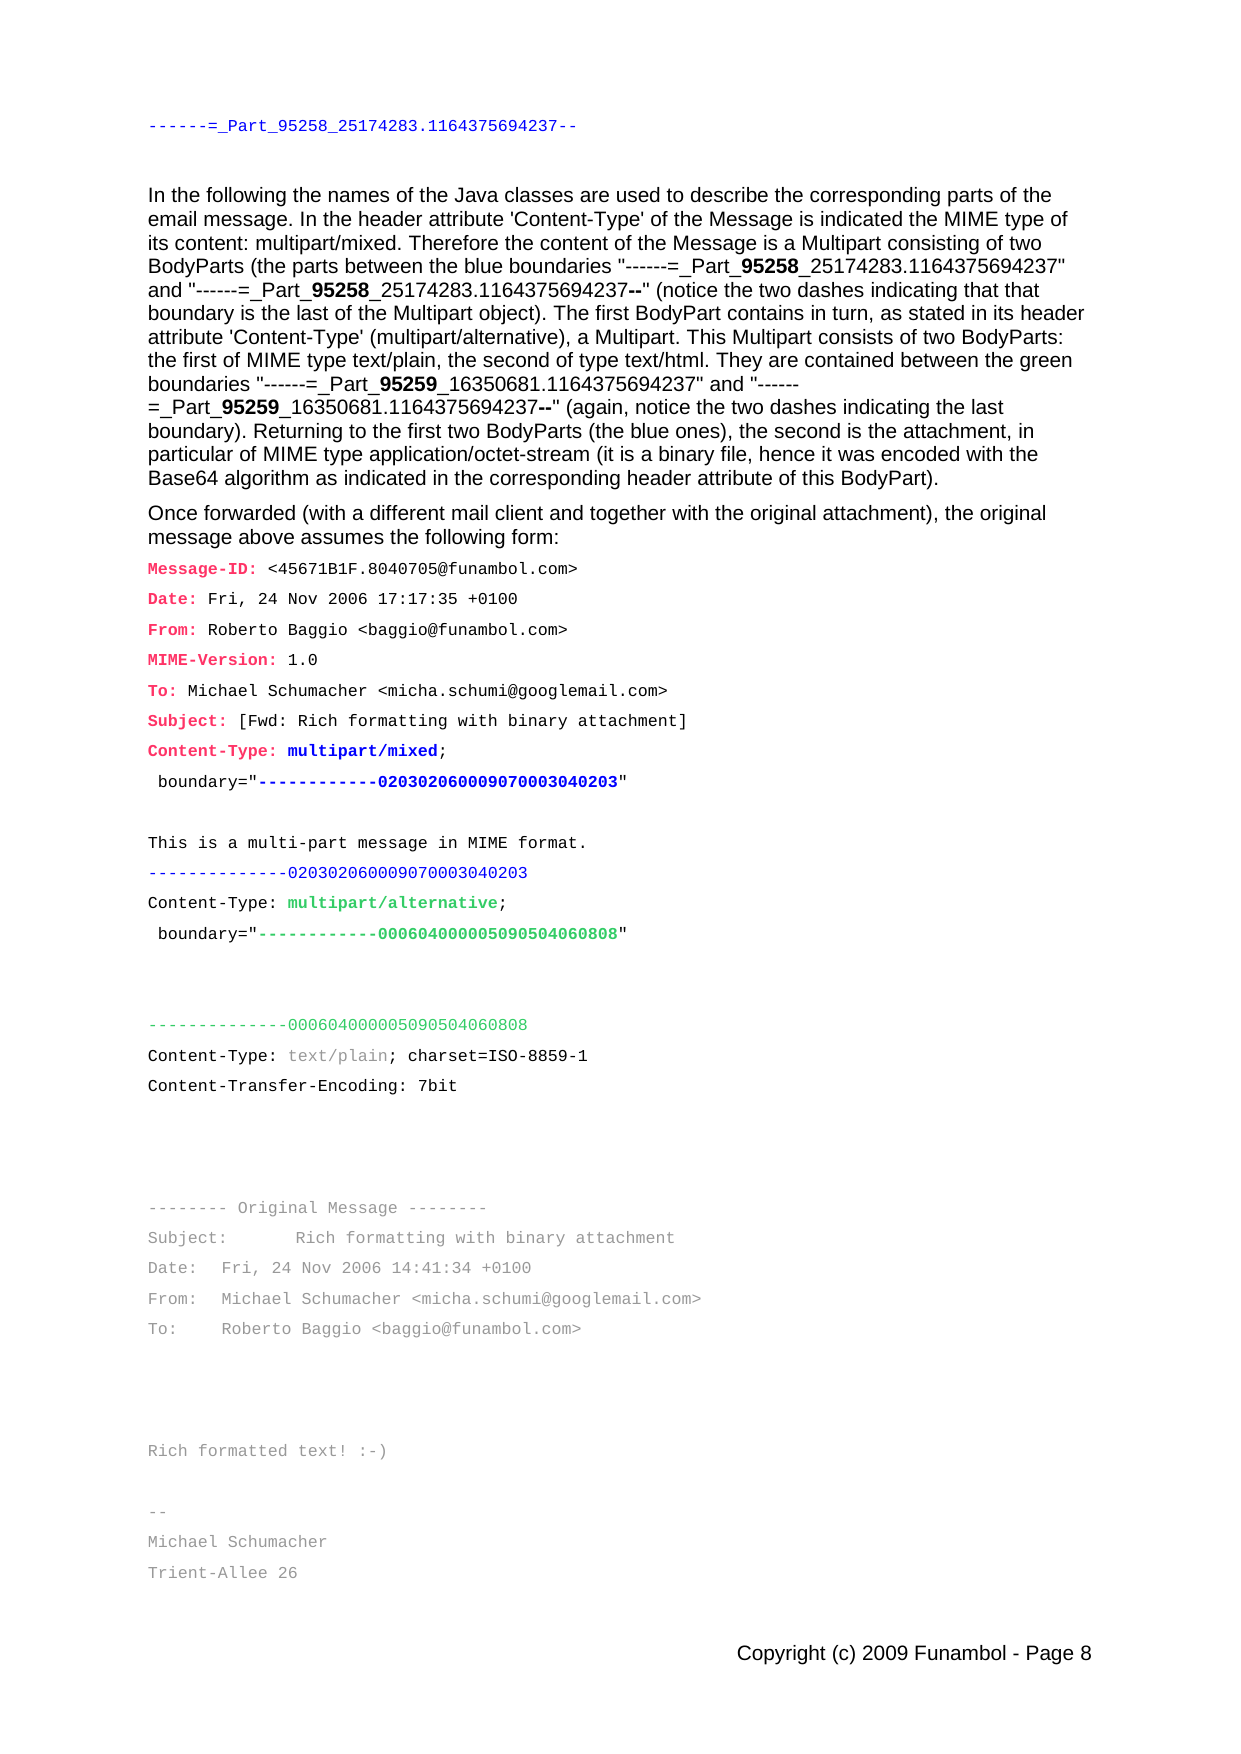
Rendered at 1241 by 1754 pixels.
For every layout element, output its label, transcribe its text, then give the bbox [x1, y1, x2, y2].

text Content-Transfer-Encoding: 7bit [148, 1078, 1093, 1096]
text Subject: [Fwd: Rich formatting with binary attachment] [148, 713, 1093, 731]
text -------- Original Message -------- [148, 1199, 1093, 1218]
text Michael Schumacher [148, 1534, 1093, 1553]
text --------------020302060009070003040203 [148, 865, 1093, 883]
text Content-Type: multipart/mixed; [148, 743, 1093, 762]
text Content-Type: text/plain; charset=ISO-8859-1 [148, 1047, 1093, 1066]
text Content-Type: multipart/alternative; [148, 895, 1093, 914]
text From: Roberto Baggio <baggio@funambol.com> [148, 622, 1093, 640]
text Message-ID: <45671B1F.8040705@funambol.com> [148, 561, 1093, 579]
text Date: Fri, 24 Nov 2006 17:17:35 +0100 [148, 591, 1093, 610]
text Subject: Rich formatting with binary attachment [148, 1230, 1093, 1248]
text ------=_Part_95258_25174283.1164375694237-- [148, 118, 1093, 137]
text From: Michael Schumacher <micha.schumi@googlemail.com> [148, 1291, 1093, 1309]
text Trient-Allee 26 [148, 1564, 1093, 1583]
text boundary="------------000604000005090504060808" [148, 926, 1093, 944]
text -- [148, 1504, 1093, 1522]
text To: Roberto Baggio <baggio@funambol.com> [148, 1321, 1093, 1340]
text In the following the names of the Java classes are used to describe the corresponding parts of the email message. In the header attribute 'Content-Type' of the Message is indicated the MIME type of its content: multipart/mixed. Therefore the content of the Message is a Multipart consisting of two BodyParts (the parts between the blue boundaries "------=_Part_95258_25174283.1164375694237" and "------=_Part_95258_25174283.1164375694237--" (notice the two dashes indicating that that boundary is the last of the Multipart object). The first BodyPart contains in turn, as stated in its header attribute 'Content-Type' (multipart/alternative), a Multipart. This Multipart consists of two BodyParts: the first of MIME type text/plain, the second of type text/html. They are contained between the green boundaries "------=_Part_95259_16350681.1164375694237" and "------=_Part_95259_16350681.1164375694237--" (again, notice the two dashes indicating the last boundary). Returning to the first two BodyParts (the blue ones), the second is the attachment, in particular of MIME type application/octet-stream (it is a binary file, hence it was encoded with the Base64 algorithm as indicated in the corresponding header attribute of this BodyPart). [148, 184, 1093, 490]
text Rich formatted text! :-) [148, 1443, 1093, 1461]
text Once forwarded (with a different mail client and together with the original attachment), the original message above assumes the following form: [148, 502, 1093, 549]
text --------------000604000005090504060808 [148, 1017, 1093, 1036]
text To: Michael Schumacher <micha.schumi@googlemail.com> [148, 682, 1093, 701]
text boundary="------------020302060009070003040203" [148, 774, 1093, 792]
text MIME-Version: 1.0 [148, 652, 1093, 671]
text Date: Fri, 24 Nov 2006 14:41:34 +0100 [148, 1260, 1093, 1279]
text This is a multi-part message in MIME format. [148, 834, 1093, 853]
